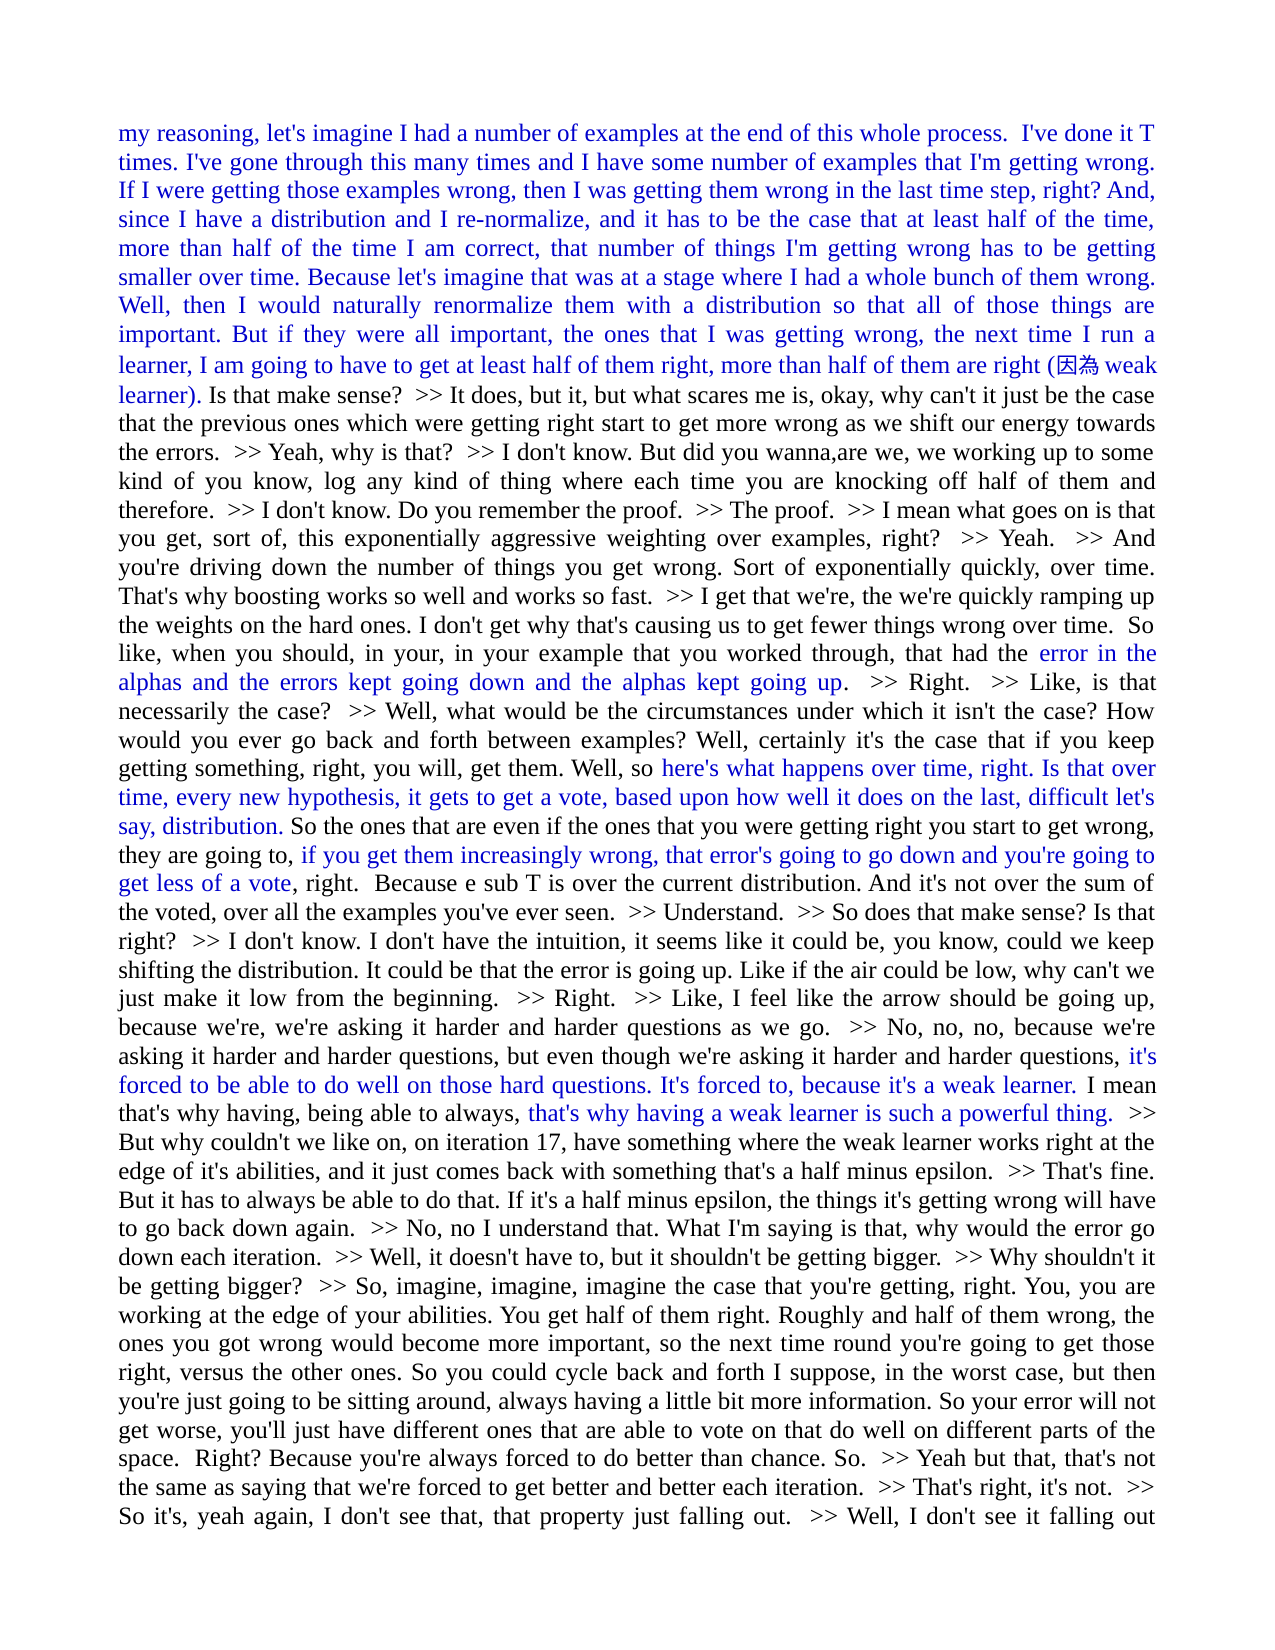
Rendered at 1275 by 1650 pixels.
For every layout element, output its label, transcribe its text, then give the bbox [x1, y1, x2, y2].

text my reasoning, let's imagine I had a number of examples at the end of this whole process. I've done it T times. I've gone through this many times and I have some number of examples that I'm getting wrong. If I were getting those examples wrong, then I was getting them wrong in the last time step, right? And, since I have a distribution and I re-normalize, and it has to be the case that at least half of the time, more than half of the time I am correct, that number of things I'm getting wrong has to be getting smaller over time. Because let's imagine that was at a stage where I had a whole bunch of them wrong. Well, then I would naturally renormalize them with a distribution so that all of those things are important. But if they were all important, the ones that I was getting wrong, the next time I run a learner, I am going to have to get at least half of them right, more than half of them are right (因為weak learner). Is that make sense? >> It does, but it, but what scares me is, okay, why can't it just be the case that the previous ones which were getting right start to get more wrong as we shift our energy towards the errors. >> Yeah, why is that? >> I don't know. But did you wanna,are we, we working up to some kind of you know, log any kind of thing where each time you are knocking off half of them and therefore. >> I don't know. Do you remember the proof. >> The proof. >> I mean what goes on is that you get, sort of, this exponentially aggressive weighting over examples, right? >> Yeah. >> And you're driving down the number of things you get wrong. Sort of exponentially quickly, over time. That's why boosting works so well and works so fast. >> I get that we're, the we're quickly ramping up the weights on the hard ones. I don't get why that's causing us to get fewer things wrong over time. So like, when you should, in your, in your example that you worked through, that had the error in the alphas and the errors kept going down and the alphas kept going up. >> Right. >> Like, is that necessarily the case? >> Well, what would be the circumstances under which it isn't the case? How would you ever go back and forth between examples? Well, certainly it's the case that if you keep getting something, right, you will, get them. Well, so here's what happens over time, right. Is that over time, every new hypothesis, it gets to get a vote, based upon how well it does on the last, difficult let's say, distribution. So the ones that are even if the ones that you were getting right you start to get wrong, they are going to, if you get them increasingly wrong, that error's going to go down and you're going to get less of a vote, right. Because e sub T is over the current distribution. And it's not over the sum of the voted, over all the examples you've ever seen. >> Understand. >> So does that make sense? Is that right? >> I don't know. I don't have the intuition, it seems like it could be, you know, could we keep shifting the distribution. It could be that the error is going up. Like if the air could be low, why can't we just make it low from the beginning. >> Right. >> Like, I feel like the arrow should be going up, because we're, we're asking it harder and harder questions as we go. >> No, no, no, because we're asking it harder and harder questions, but even though we're asking it harder and harder questions, it's forced to be able to do well on those hard questions. It's forced to, because it's a weak learner. I mean that's why having, being able to always, that's why having a weak learner is such a powerful thing. >> But why couldn't we like on, on iteration 17, have something where the weak learner works right at the edge of it's abilities, and it just comes back with something that's a half minus epsilon. >> That's fine. But it has to always be able to do that. If it's a half minus epsilon, the things it's getting wrong will have to go back down again. >> No, no I understand that. What I'm saying is that, why would the error go down each iteration. >> Well, it doesn't have to, but it shouldn't be getting bigger. >> Why shouldn't it be getting bigger? >> So, imagine, imagine, imagine the case that you're getting, right. You, you are working at the edge of your abilities. You get half of them right. Roughly and half of them wrong, the ones you got wrong would become more important, so the next time round you're going to get those right, versus the other ones. So you could cycle back and forth I suppose, in the worst case, but then you're just going to be sitting around, always having a little bit more information. So your error will not get worse, you'll just have different ones that are able to vote on that do well on different parts of the space. Right? Because you're always forced to do better than chance. So. >> Yeah but that, that's not the same as saying that we're forced to get better and better each iteration. >> That's right, it's not. >> So it's, yeah again, I don't see that, that property just falling out. >> Well, I don't see it falling out [118, 118, 1157, 1530]
